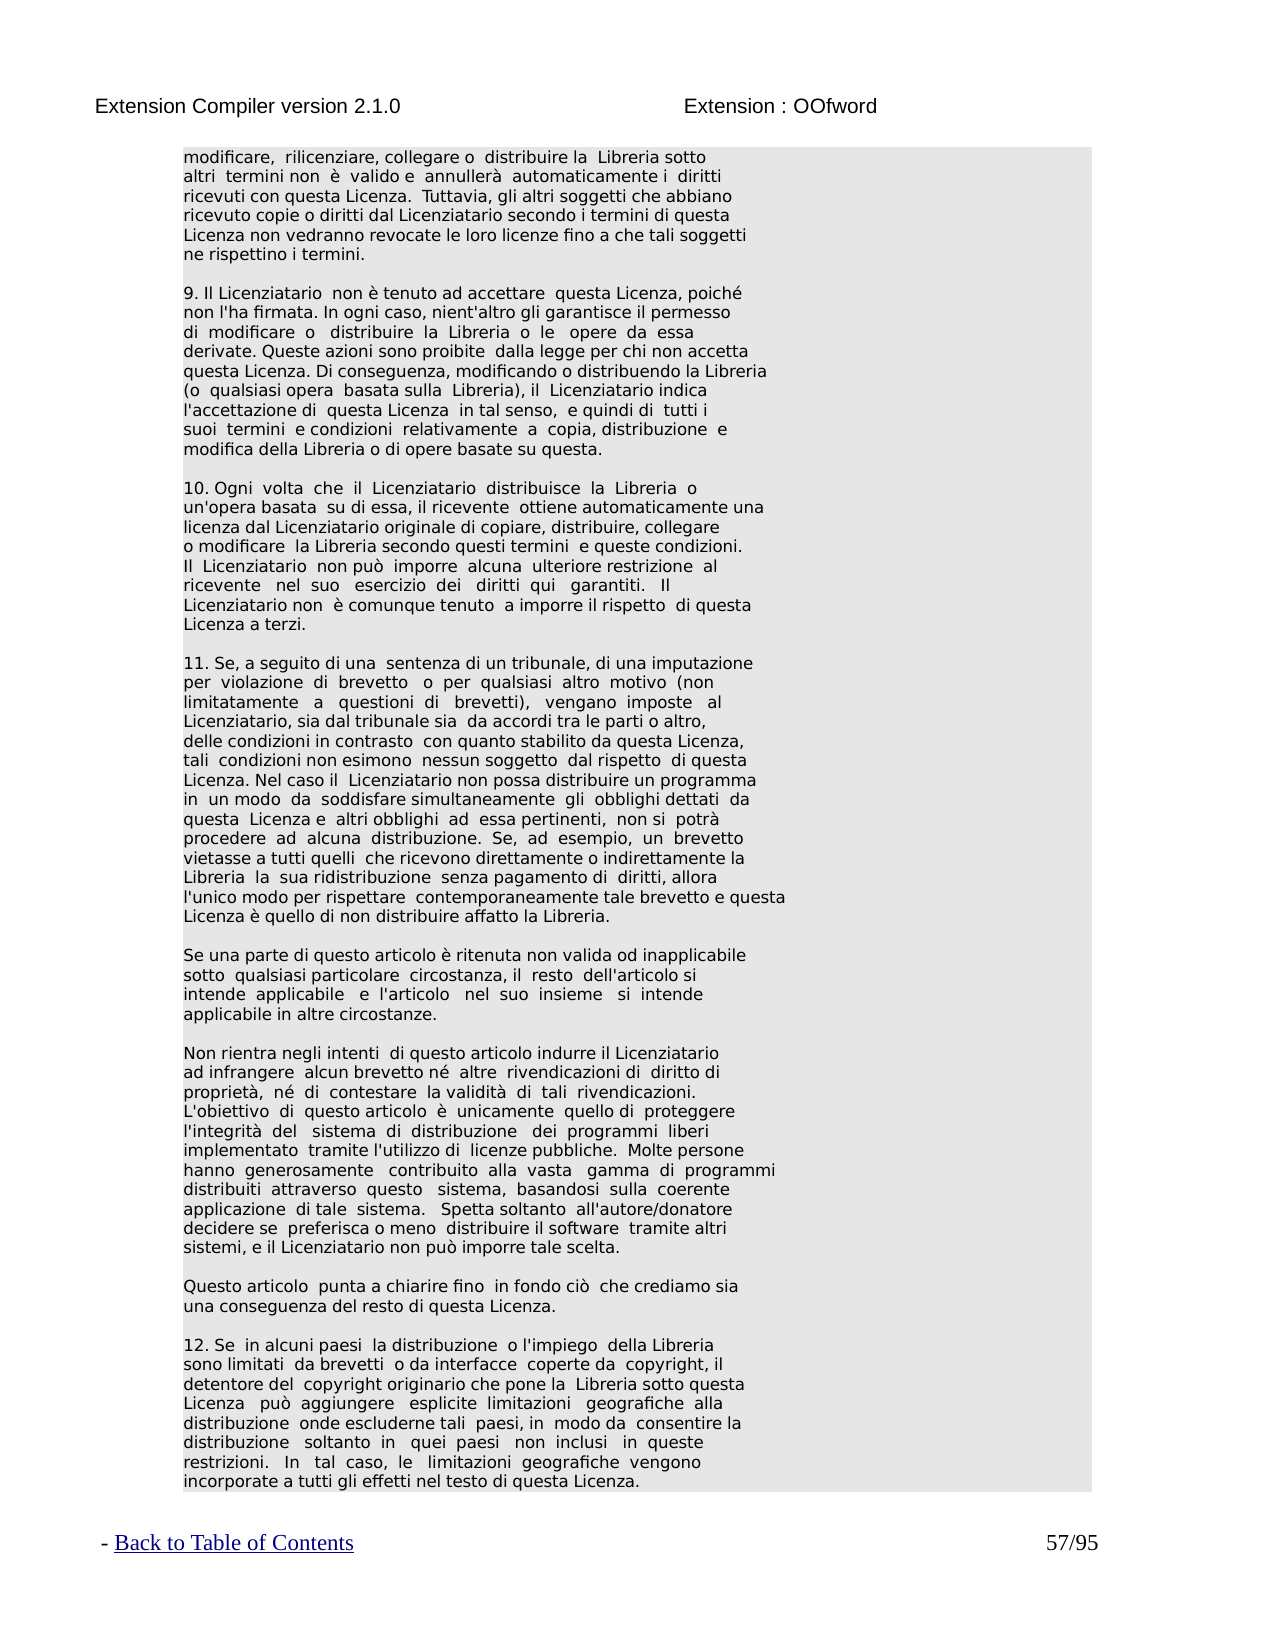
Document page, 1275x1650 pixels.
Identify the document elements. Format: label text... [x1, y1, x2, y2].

text Il Licenziatario non può imporre alcuna ulteriore restrizione al [183, 557, 1092, 576]
text per violazione di brevetto o per qualsiasi altro motivo (non [183, 673, 1092, 693]
text Se una parte di questo articolo è ritenuta non valida od inapplicabile [183, 946, 1092, 966]
text Licenza può aggiungere esplicite limitazioni geografiche alla [183, 1394, 1092, 1414]
text ricevuto copie o diritti dal Licenziatario secondo i termini di questa [183, 206, 1092, 225]
text intende applicabile e l'articolo nel suo insieme si intende [183, 985, 1092, 1004]
text Licenza a terzi. [183, 615, 1092, 634]
text restrizioni. In tal caso, le limitazioni geografiche vengono [183, 1453, 1092, 1472]
text derivate. Queste azioni sono proibite dalla legge per chi non accetta [183, 342, 1092, 362]
text applicabile in altre circostanze. [183, 1004, 1092, 1024]
text altri termini non è valido e annullerà automaticamente i diritti [183, 167, 1092, 186]
text distribuzione onde escluderne tali paesi, in modo da consentire la [183, 1414, 1092, 1433]
text Libreria la sua ridistribuzione senza pagamento di diritti, allora [183, 868, 1092, 888]
text 11. Se, a seguito di una sentenza di un tribunale, di una imputazione [183, 654, 1092, 673]
text tali condizioni non esimono nessun soggetto dal rispetto di questa [183, 751, 1092, 771]
text L'obiettivo di questo articolo è unicamente quello di proteggere [183, 1102, 1092, 1121]
text ad infrangere alcun brevetto né altre rivendicazioni di diritto di [183, 1063, 1092, 1082]
text Non rientra negli intenti di questo articolo indurre il Licenziatario [183, 1043, 1092, 1063]
text Licenza è quello di non distribuire affatto la Libreria. [183, 907, 1092, 927]
text licenza dal Licenziatario originale di copiare, distribuire, collegare [183, 518, 1092, 537]
text delle condizioni in contrasto con quanto stabilito da questa Licenza, [183, 732, 1092, 751]
text modificare, rilicenziare, collegare o distribuire la Libreria sotto [183, 147, 1092, 167]
text ricevuti con questa Licenza. Tuttavia, gli altri soggetti che abbiano [183, 186, 1092, 206]
text decidere se preferisca o meno distribuire il software tramite altri [183, 1219, 1092, 1238]
text ricevente nel suo esercizio dei diritti qui garantiti. Il [183, 576, 1092, 596]
text applicazione di tale sistema. Spetta soltanto all'autore/donatore [183, 1199, 1092, 1219]
text questa Licenza e altri obblighi ad essa pertinenti, non si potrà [183, 810, 1092, 829]
text vietasse a tutti quelli che ricevono direttamente o indirettamente la [183, 849, 1092, 868]
text o modificare la Libreria secondo questi termini e queste condizioni. [183, 537, 1092, 557]
text questa Licenza. Di conseguenza, modificando o distribuendo la Libreria [183, 362, 1092, 381]
text non l'ha firmata. In ogni caso, nient'altro gli garantisce il permesso [183, 303, 1092, 323]
text (o qualsiasi opera basata sulla Libreria), il Licenziatario indica [183, 381, 1092, 401]
text proprietà, né di contestare la validità di tali rivendicazioni. [183, 1082, 1092, 1102]
text in un modo da soddisfare simultaneamente gli obblighi dettati da [183, 790, 1092, 810]
text hanno generosamente contribuito alla vasta gamma di programmi [183, 1160, 1092, 1180]
text sono limitati da brevetti o da interfacce coperte da copyright, il [183, 1355, 1092, 1375]
text limitatamente a questioni di brevetti), vengano imposte al [183, 693, 1092, 712]
text 10. Ogni volta che il Licenziatario distribuisce la Libreria o [183, 479, 1092, 498]
text detentore del copyright originario che pone la Libreria sotto questa [183, 1375, 1092, 1394]
text Licenza. Nel caso il Licenziatario non possa distribuire un programma [183, 771, 1092, 790]
text una conseguenza del resto di questa Licenza. [183, 1297, 1092, 1316]
text 12. Se in alcuni paesi la distribuzione o l'impiego della Libreria [183, 1336, 1092, 1355]
text sotto qualsiasi particolare circostanza, il resto dell'articolo si [183, 966, 1092, 985]
text Questo articolo punta a chiarire fino in fondo ciò che crediamo sia [183, 1277, 1092, 1297]
text ne rispettino i termini. [183, 245, 1092, 264]
text modifica della Libreria o di opere basate su questa. [183, 440, 1092, 459]
text l'unico modo per rispettare contemporaneamente tale brevetto e questa [183, 888, 1092, 907]
text sistemi, e il Licenziatario non può imporre tale scelta. [183, 1238, 1092, 1258]
text incorporate a tutti gli effetti nel testo di questa Licenza. [183, 1472, 1092, 1492]
text suoi termini e condizioni relativamente a copia, distribuzione e [183, 420, 1092, 440]
text distribuiti attraverso questo sistema, basandosi sulla coerente [183, 1180, 1092, 1199]
text distribuzione soltanto in quei paesi non inclusi in queste [183, 1433, 1092, 1453]
text l'integrità del sistema di distribuzione dei programmi liberi [183, 1121, 1092, 1141]
text l'accettazione di questa Licenza in tal senso, e quindi di tutti i [183, 401, 1092, 420]
text Licenziatario, sia dal tribunale sia da accordi tra le parti o altro, [183, 712, 1092, 732]
text di modificare o distribuire la Libreria o le opere da essa [183, 323, 1092, 342]
text 9. Il Licenziatario non è tenuto ad accettare questa Licenza, poiché [183, 284, 1092, 303]
text implementato tramite l'utilizzo di licenze pubbliche. Molte persone [183, 1141, 1092, 1160]
text procedere ad alcuna distribuzione. Se, ad esempio, un brevetto [183, 829, 1092, 849]
text Licenziatario non è comunque tenuto a imporre il rispetto di questa [183, 596, 1092, 615]
text Licenza non vedranno revocate le loro licenze fino a che tali soggetti [183, 225, 1092, 245]
text un'opera basata su di essa, il ricevente ottiene automaticamente una [183, 498, 1092, 518]
